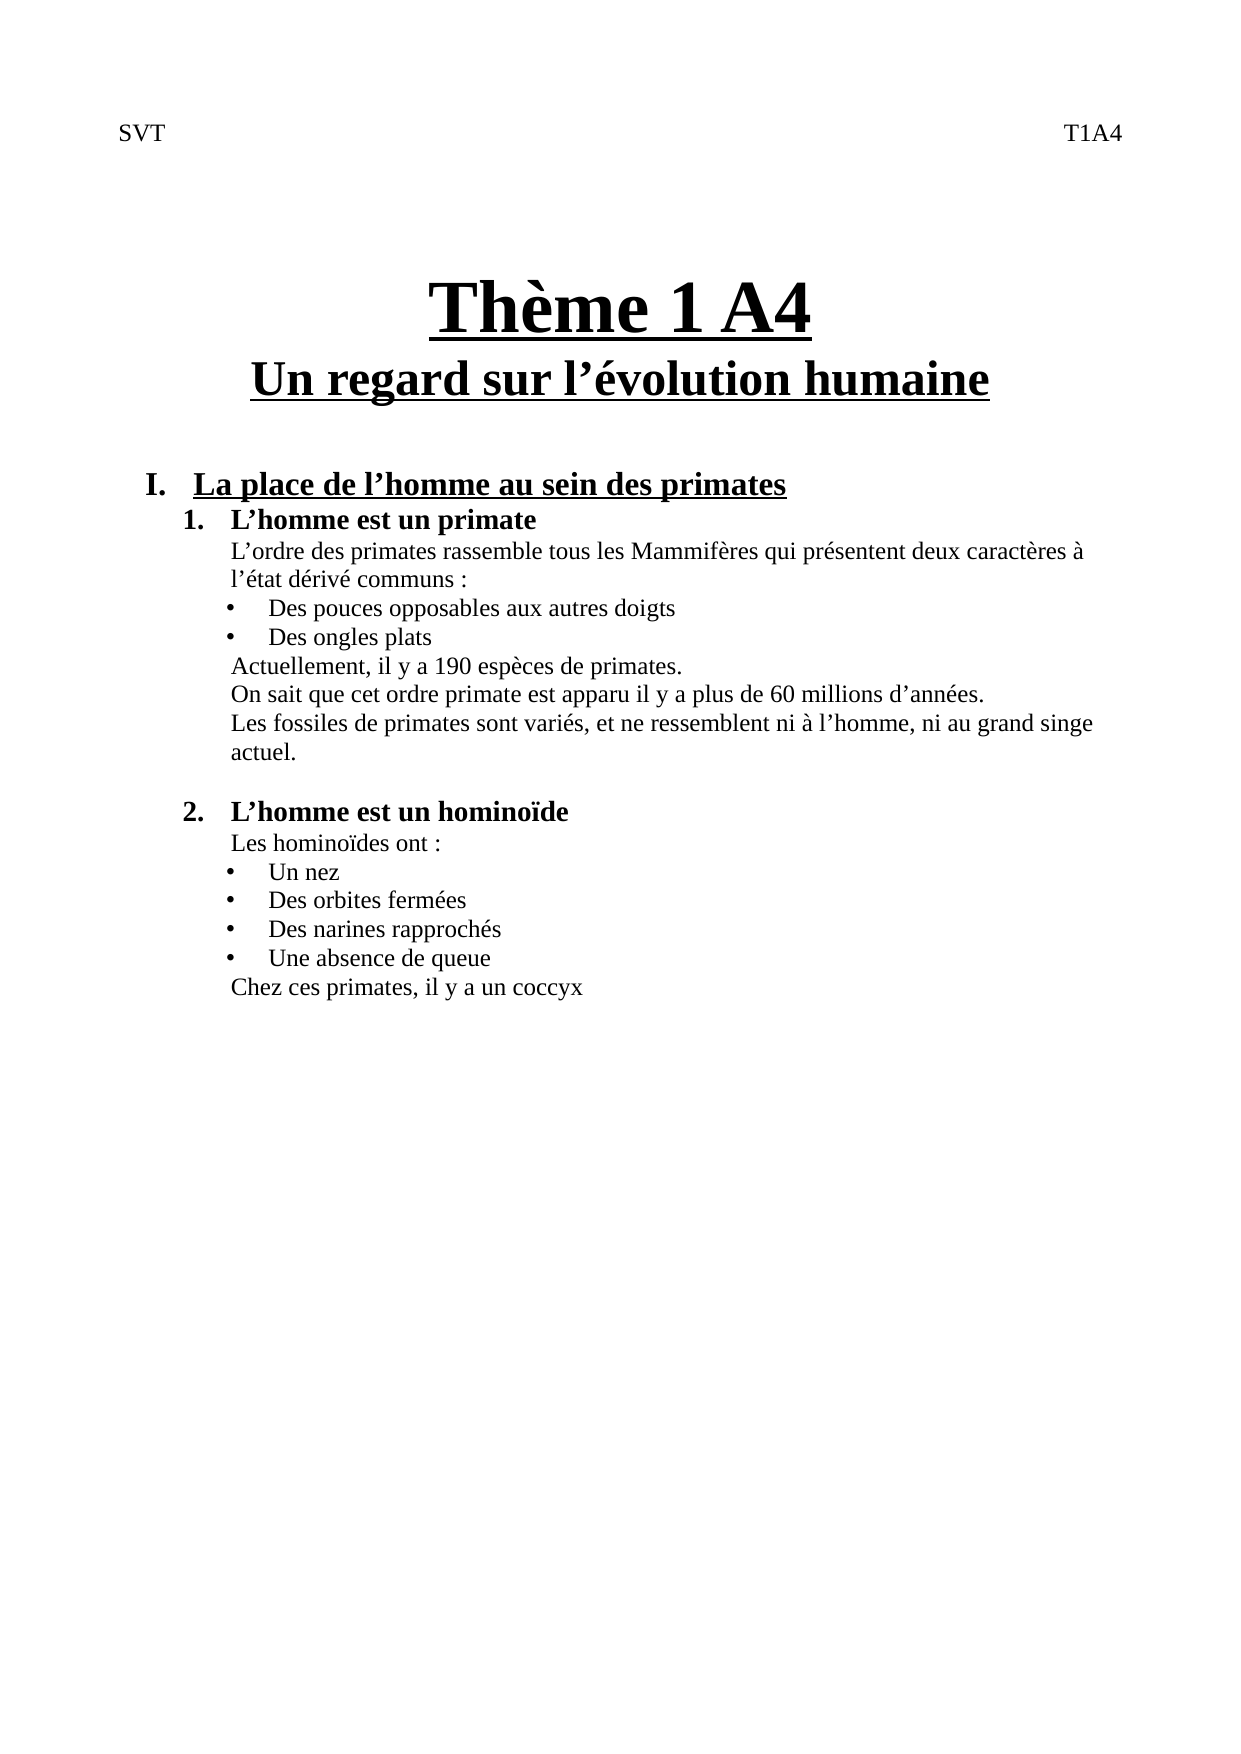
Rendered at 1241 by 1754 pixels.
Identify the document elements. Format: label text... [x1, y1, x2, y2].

list L’homme est un primate [193, 502, 1122, 536]
list Actuellement, il y a 190 espèces de primates. [193, 651, 1122, 679]
list Des narines rapprochés [231, 914, 1122, 943]
text Thème 1 A4 [118, 263, 1122, 349]
text Un regard sur l’évolution humaine [118, 349, 1122, 406]
list On sait que cet ordre primate est apparu il y a plus de 60 millions d’années. [193, 679, 1122, 708]
list L’homme est un hominoïde [193, 794, 1122, 828]
list Une absence de queue [231, 943, 1122, 972]
list Des orbites fermées [231, 886, 1122, 914]
list La place de l’homme au sein des primates [156, 464, 1122, 502]
list Des ongles plats [231, 622, 1122, 651]
list Chez ces primates, il y a un coccyx [193, 972, 1122, 1001]
list Les fossiles de primates sont variés, et ne ressemblent ni à l’homme, ni au grand singe actuel. [193, 708, 1122, 766]
list Les hominoïdes ont : [193, 828, 1122, 857]
list L’ordre des primates rassemble tous les Mammifères qui présentent deux caractères à l’état dérivé communs : [193, 536, 1122, 593]
list Des pouces opposables aux autres doigts [231, 593, 1122, 622]
list Un nez [231, 857, 1122, 886]
